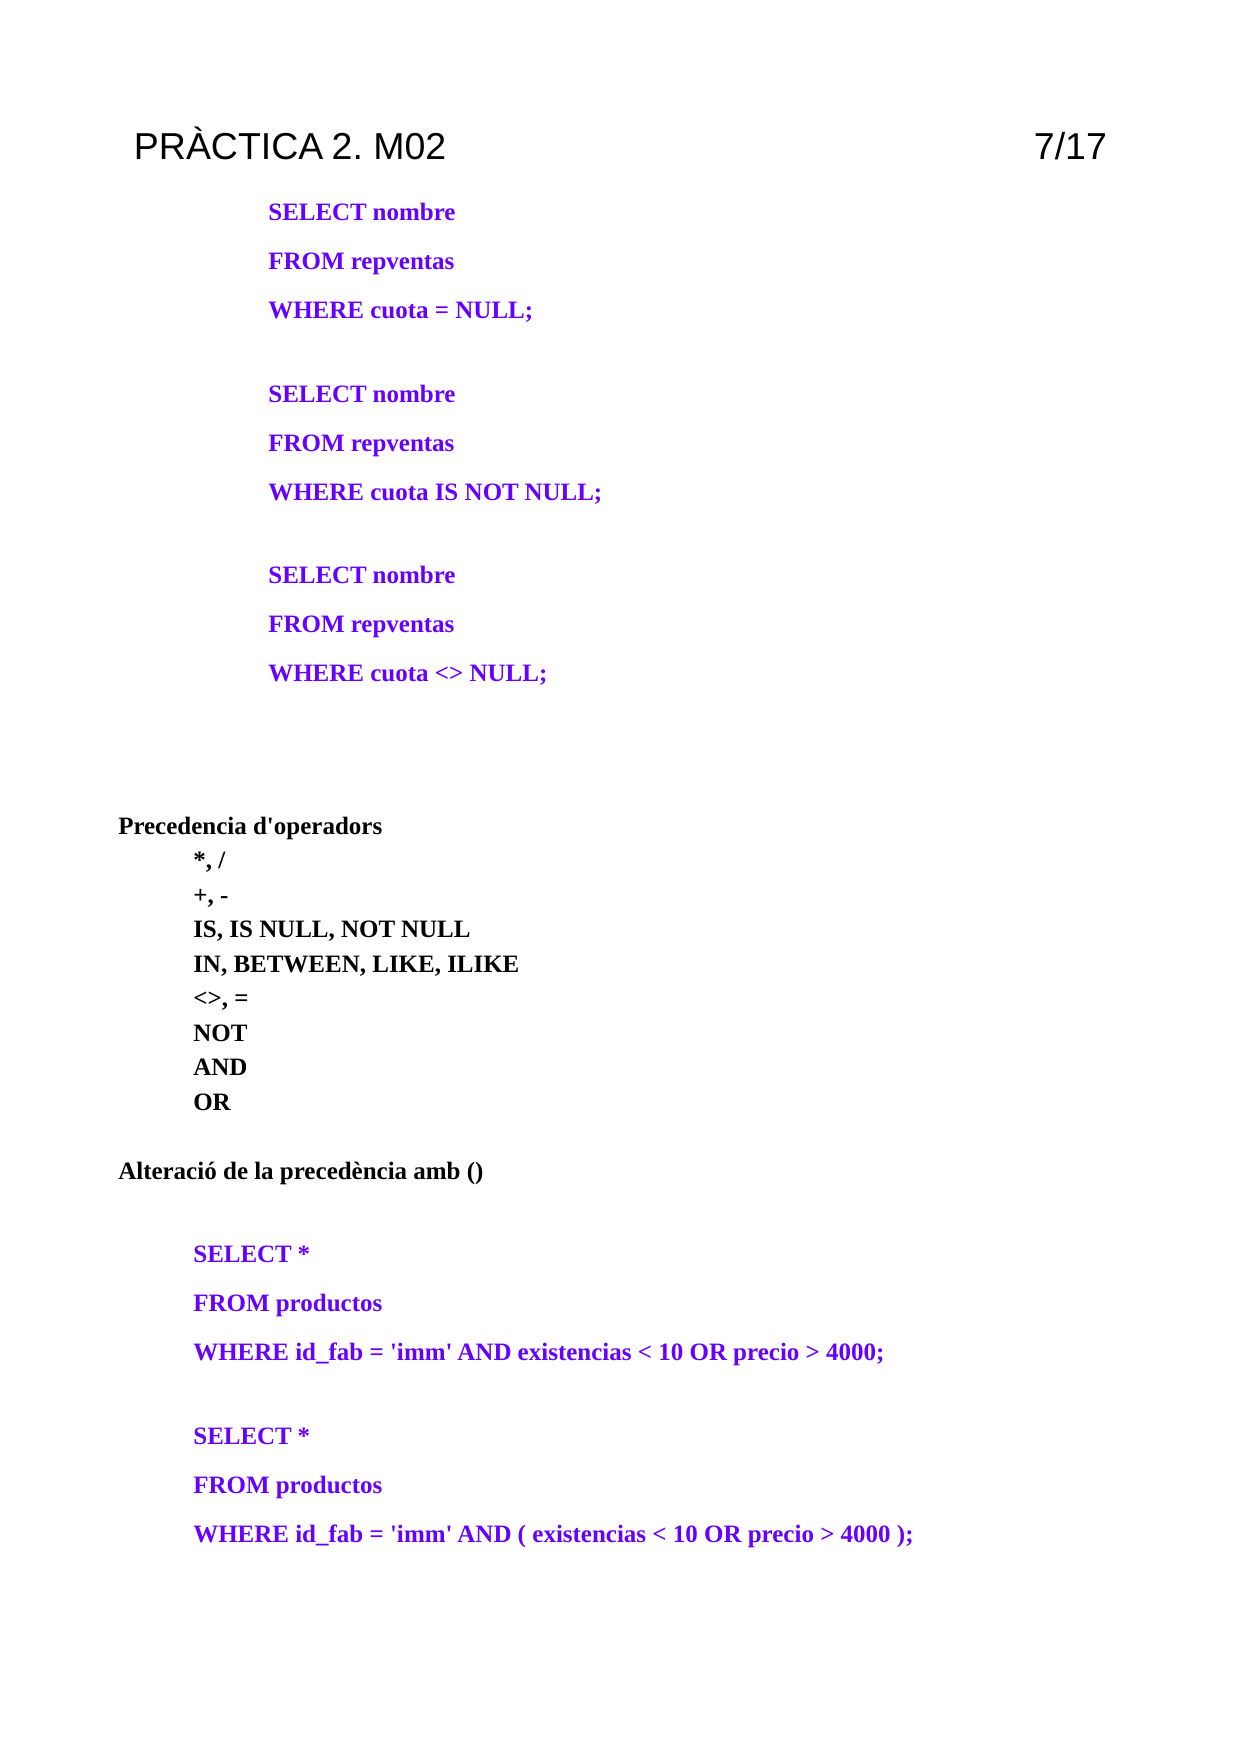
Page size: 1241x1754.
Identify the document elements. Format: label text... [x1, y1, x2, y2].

text WHERE cuota IS NOT NULL; [268, 477, 1122, 506]
text FROM productos [193, 1288, 1122, 1317]
text SELECT * [118, 1386, 1122, 1450]
text WHERE cuota <> NULL; [268, 658, 1122, 687]
text SELECT nombre [193, 526, 1122, 589]
text Precedencia d'operadors *, / +, - IS, IS NULL, NOT NULL IN, BETWEEN, LIKE, ILIKE <>, = NOT AND OR Alteració de la precedència amb () [118, 707, 1122, 1184]
text SELECT nombre [193, 197, 1122, 226]
text SELECT * [118, 1205, 1122, 1268]
text SELECT nombre [268, 344, 1122, 407]
text FROM productos [193, 1470, 1122, 1499]
text FROM repventas [268, 246, 1122, 275]
text WHERE id_fab = 'imm' AND ( existencias < 10 OR precio > 4000 ); [193, 1519, 1122, 1617]
text WHERE id_fab = 'imm' AND existencias < 10 OR precio > 4000; [193, 1337, 1122, 1366]
text WHERE cuota = NULL; [268, 295, 1122, 324]
text FROM repventas [268, 609, 1122, 638]
text FROM repventas [268, 428, 1122, 456]
